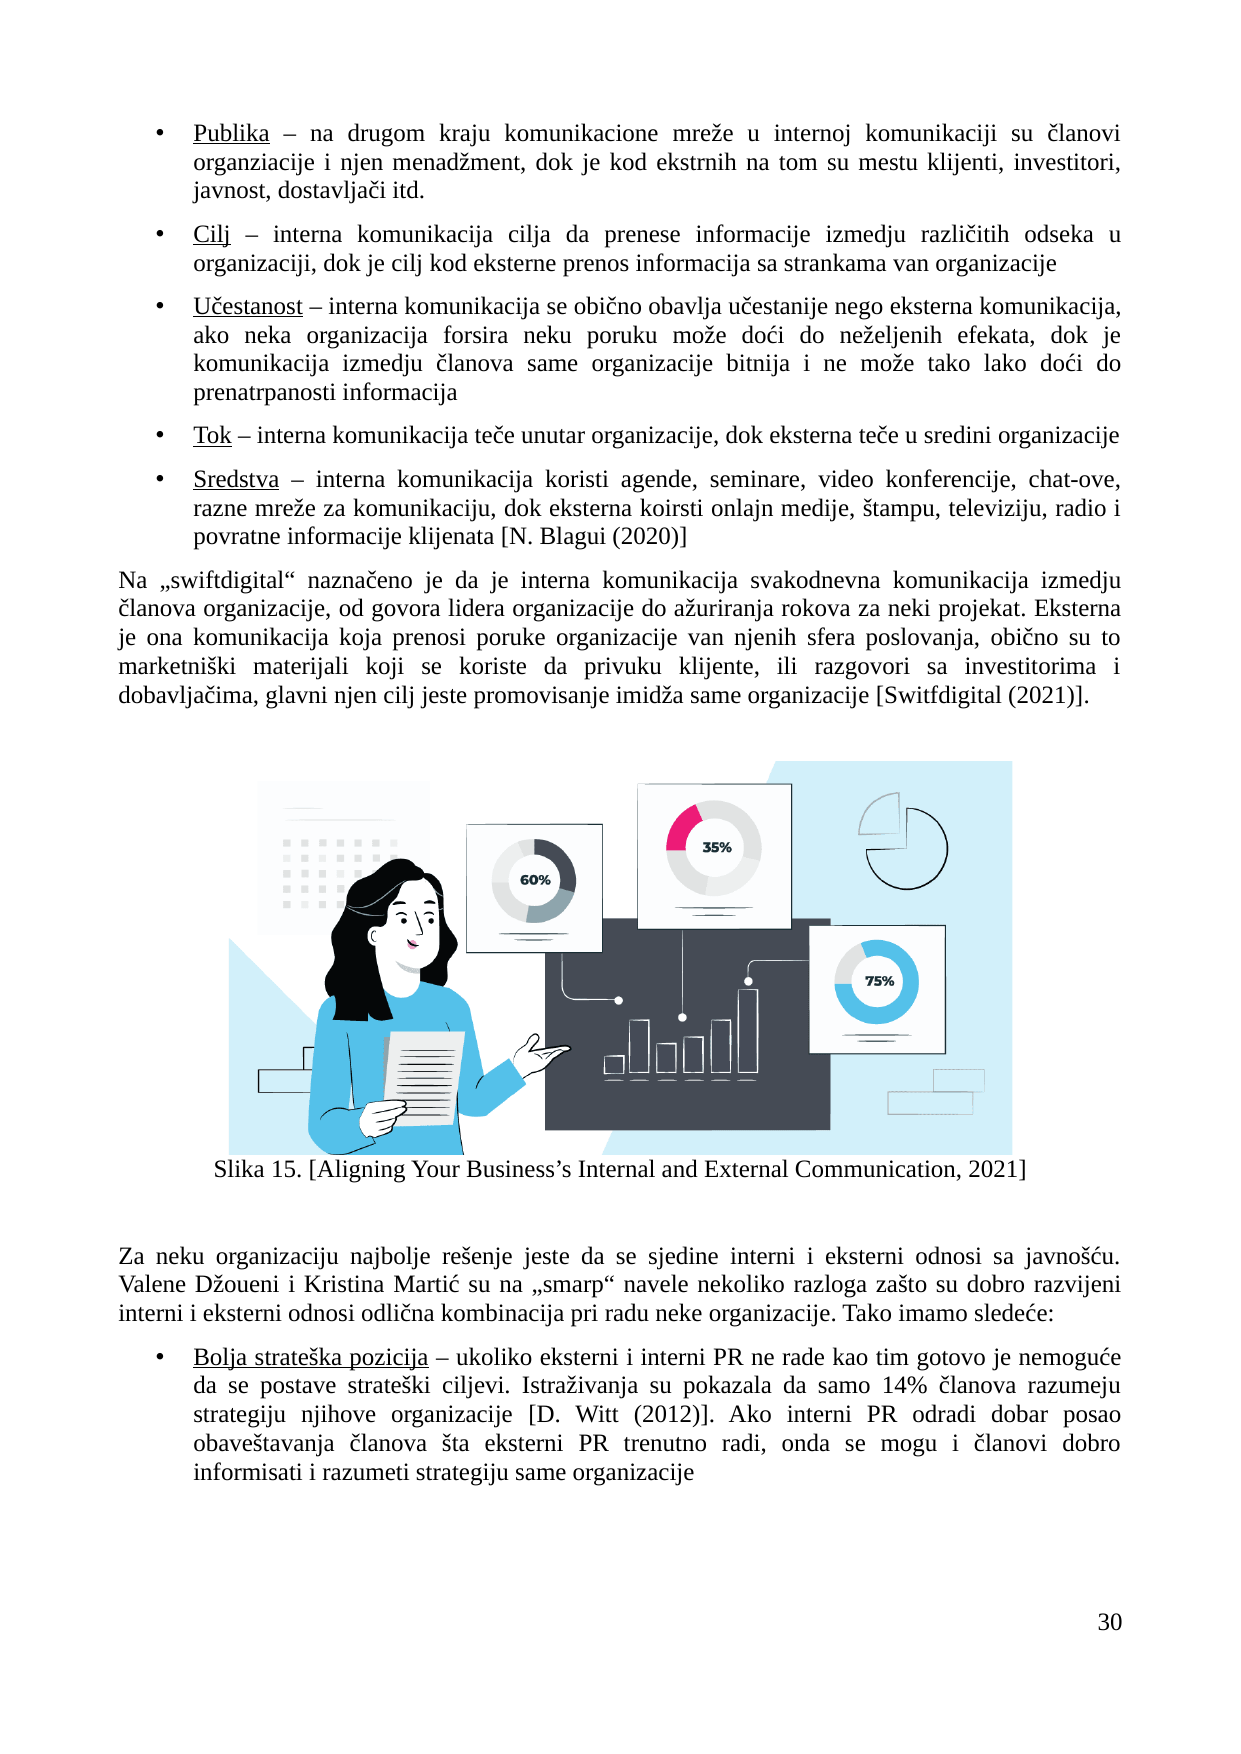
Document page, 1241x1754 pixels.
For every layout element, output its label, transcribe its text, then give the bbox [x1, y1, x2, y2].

list Bolja strateška pozicija – ukoliko eksterni i interni PR ne rade kao tim gotovo je nemoguće da se postave strateški ciljevi. Istraživanja su pokazala da samo 14% članova razumeju strategiju njihove organizacije [D. Witt (2012)]. Ako interni PR odradi dobar posao obaveštavanja članova šta eksterni PR trenutno radi, onda se mogu i članovi dobro informisati i razumeti strategiju same organizacije [156, 1342, 1122, 1485]
list Tok – interna komunikacija teče unutar organizacije, dok eksterna teče u sredini organizacije [156, 421, 1122, 449]
text Za neku organizaciju najbolje rešenje jeste da se sjedine interni i eksterni odnosi sa javnošću. Valene Džoueni i Kristina Martić su na „smarp“ navele nekoliko razloga zašto su dobro razvijeni interni i eksterni odnosi odlična kombinacija pri radu neke organizacije. Tako imamo sledeće: [118, 1241, 1122, 1327]
list Učestanost – interna komunikacija se obično obavlja učestanije nego eksterna komunikacija, ako neka organizacija forsira neku poruku može doći do neželjenih efekata, dok je komunikacija izmedju članova same organizacije bitnija i ne može tako lako doći do prenatrpanosti informacija [156, 291, 1122, 406]
picture [227, 761, 1013, 1155]
list Sredstva – interna komunikacija koristi agende, seminare, video konferencije, chat-ove, razne mreže za komunikaciju, dok eksterna koirsti onlajn medije, štampu, televiziju, radio i povratne informacije klijenata [N. Blagui (2020)] [156, 464, 1122, 550]
list Cilj – interna komunikacija cilja da prenese informacije izmedju različitih odseka u organizaciji, dok je cilj kod eksterne prenos informacija sa strankama van organizacije [156, 219, 1122, 276]
text Na „swiftdigital“ naznačeno je da je interna komunikacija svakodnevna komunikacija izmedju članova organizacije, od govora lidera organizacije do ažuriranja rokova za neki projekat. Eksterna je ona komunikacija koja prenosi poruke organizacije van njenih sfera poslovanja, obično su to marketniški materijali koji se koriste da privuku klijente, ili razgovori sa investitorima i dobavljačima, glavni njen cilj jeste promovisanje imidža same organizacije [Switfdigital (2021)]. [118, 565, 1122, 708]
text Slika 15. [Aligning Your Business’s Internal and External Communication, 2021] [118, 766, 1122, 1183]
list Publika – na drugom kraju komunikacione mreže u internoj komunikaciji su članovi organziacije i njen menadžment, dok je kod ekstrnih na tom su mestu klijenti, investitori, javnost, dostavljači itd. [156, 118, 1122, 204]
